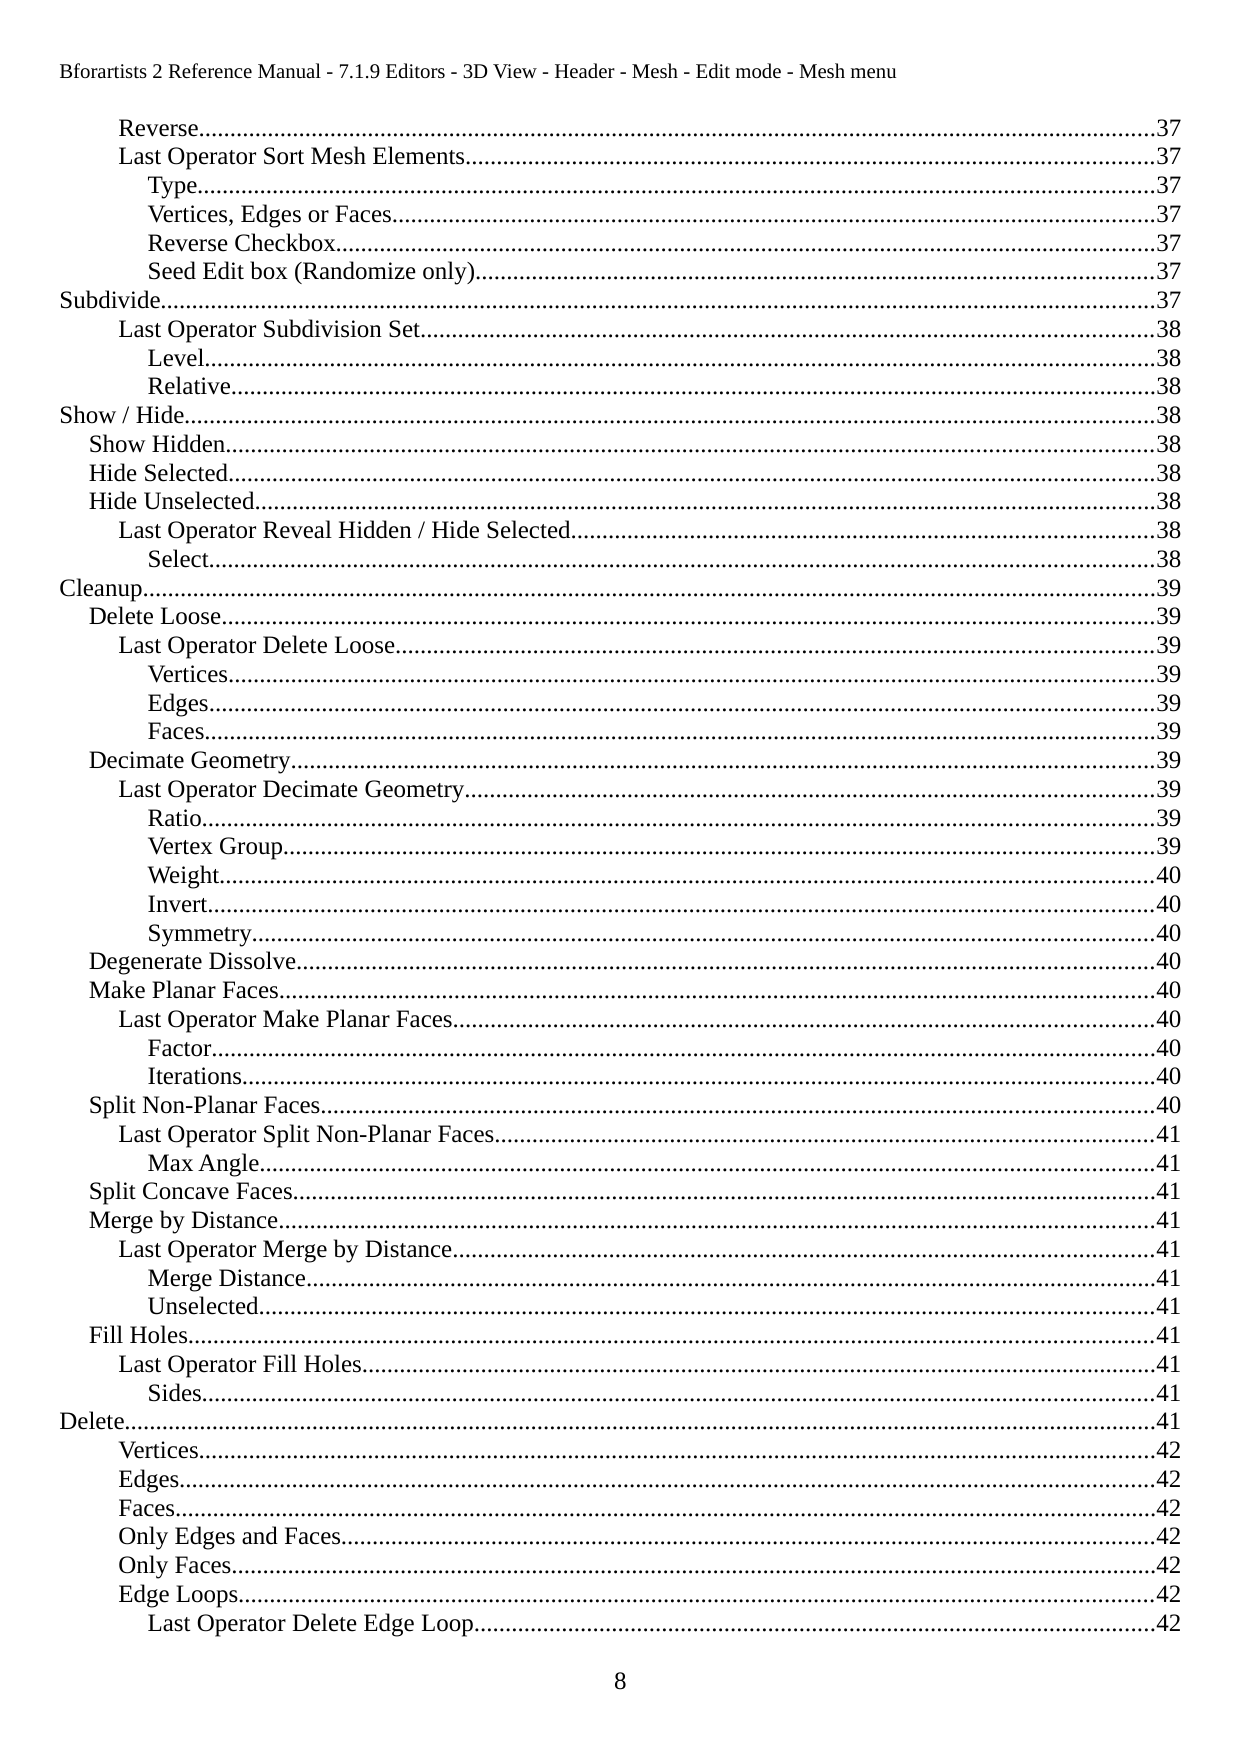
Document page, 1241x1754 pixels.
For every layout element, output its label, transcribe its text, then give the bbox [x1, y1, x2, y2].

text Reverse 37 [118, 113, 1181, 141]
text Split Concave Faces 41 [88, 1176, 1181, 1205]
text Vertices 39 [147, 659, 1181, 688]
text Last Operator Fill Holes 41 [118, 1349, 1181, 1378]
text Ratio 39 [147, 803, 1181, 831]
text Last Operator Reveal Hidden / Hide Selected 38 [118, 515, 1181, 544]
text Vertices, Edges or Faces 37 [147, 199, 1181, 228]
text Weight 40 [147, 860, 1181, 889]
text Hide Selected 38 [88, 458, 1181, 486]
text Select 38 [147, 544, 1181, 573]
text Sides 41 [147, 1378, 1181, 1406]
text Only Faces 42 [118, 1550, 1181, 1579]
text Level 38 [147, 343, 1181, 371]
text Delete 41 [59, 1406, 1181, 1435]
text Fill Holes 41 [88, 1320, 1181, 1349]
text Vertex Group 39 [147, 831, 1181, 860]
text Hide Unselected 38 [88, 486, 1181, 515]
text Edge Loops 42 [118, 1579, 1181, 1608]
text Last Operator Delete Edge Loop 42 [147, 1608, 1181, 1636]
text Faces 39 [147, 716, 1181, 745]
text Unselected 41 [147, 1291, 1181, 1320]
text Invert 40 [147, 889, 1181, 918]
text Last Operator Make Planar Faces 40 [118, 1004, 1181, 1033]
text Type 37 [147, 170, 1181, 199]
text Factor 40 [147, 1033, 1181, 1061]
text Vertices 42 [118, 1435, 1181, 1464]
text Last Operator Split Non-Planar Faces 41 [118, 1119, 1181, 1148]
text Faces 42 [118, 1493, 1181, 1521]
text Show / Hide 38 [59, 400, 1181, 429]
text Seed Edit box (Randomize only) 37 [147, 256, 1181, 285]
text Relative 38 [147, 371, 1181, 400]
text Cleanup 39 [59, 573, 1181, 601]
text Only Edges and Faces 42 [118, 1521, 1181, 1550]
text Edges 42 [118, 1464, 1181, 1493]
text Split Non-Planar Faces 40 [88, 1090, 1181, 1119]
text Show Hidden 38 [88, 429, 1181, 458]
text Max Angle 41 [147, 1148, 1181, 1176]
text Merge by Distance 41 [88, 1205, 1181, 1234]
text Merge Distance 41 [147, 1263, 1181, 1291]
text Last Operator Subdivision Set 38 [118, 314, 1181, 343]
text Reverse Checkbox 37 [147, 228, 1181, 256]
text Decimate Geometry 39 [88, 745, 1181, 774]
text Last Operator Decimate Geometry 39 [118, 774, 1181, 803]
text Edges 39 [147, 688, 1181, 716]
text Symmetry 40 [147, 918, 1181, 946]
text Degenerate Dissolve 40 [88, 946, 1181, 975]
text Last Operator Delete Loose 39 [118, 630, 1181, 659]
text Last Operator Merge by Distance 41 [118, 1234, 1181, 1263]
text Delete Loose 39 [88, 601, 1181, 630]
text Make Planar Faces 40 [88, 975, 1181, 1004]
text Subdivide 37 [59, 285, 1181, 314]
text Iterations 40 [147, 1061, 1181, 1090]
text Last Operator Sort Mesh Elements 37 [118, 141, 1181, 170]
